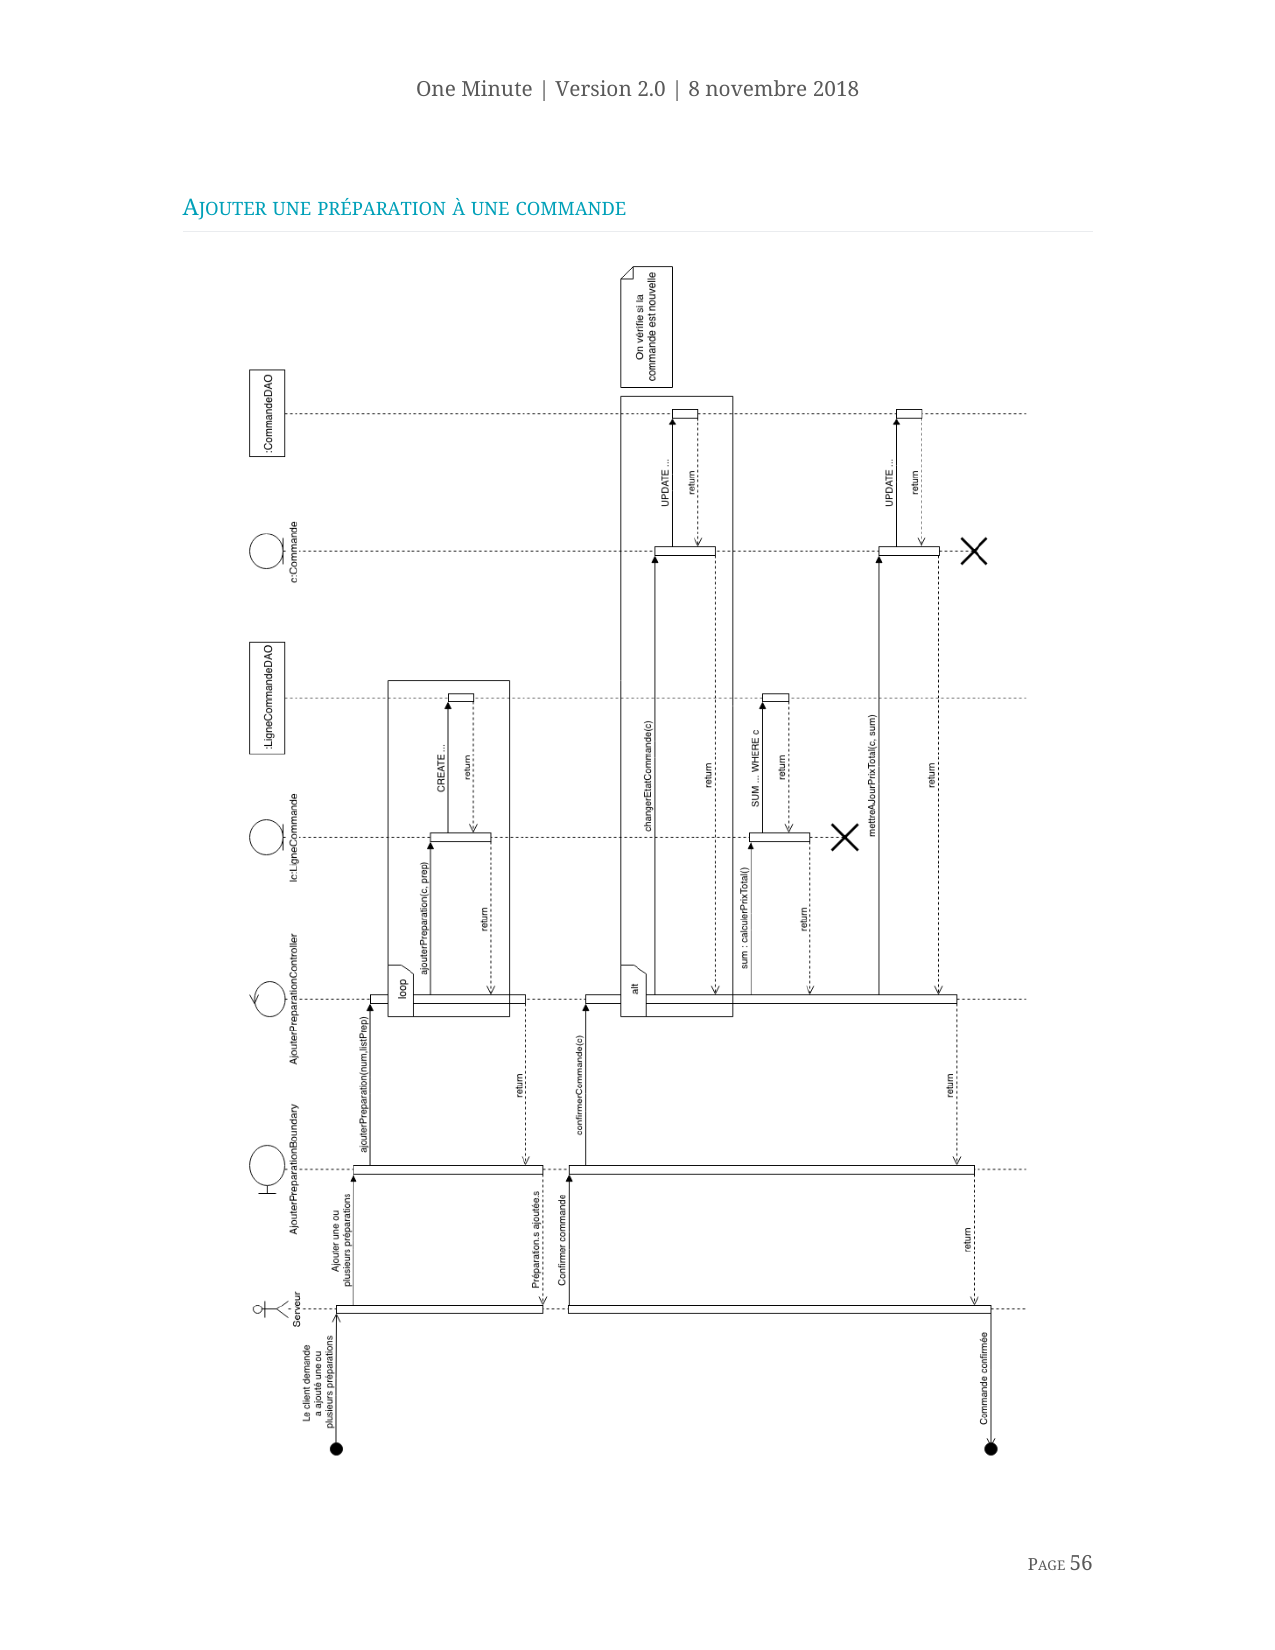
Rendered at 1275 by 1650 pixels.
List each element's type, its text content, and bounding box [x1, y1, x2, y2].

picture [241, 259, 1034, 1471]
subtitle Ajouter une préparation à une commande [182, 191, 1093, 232]
